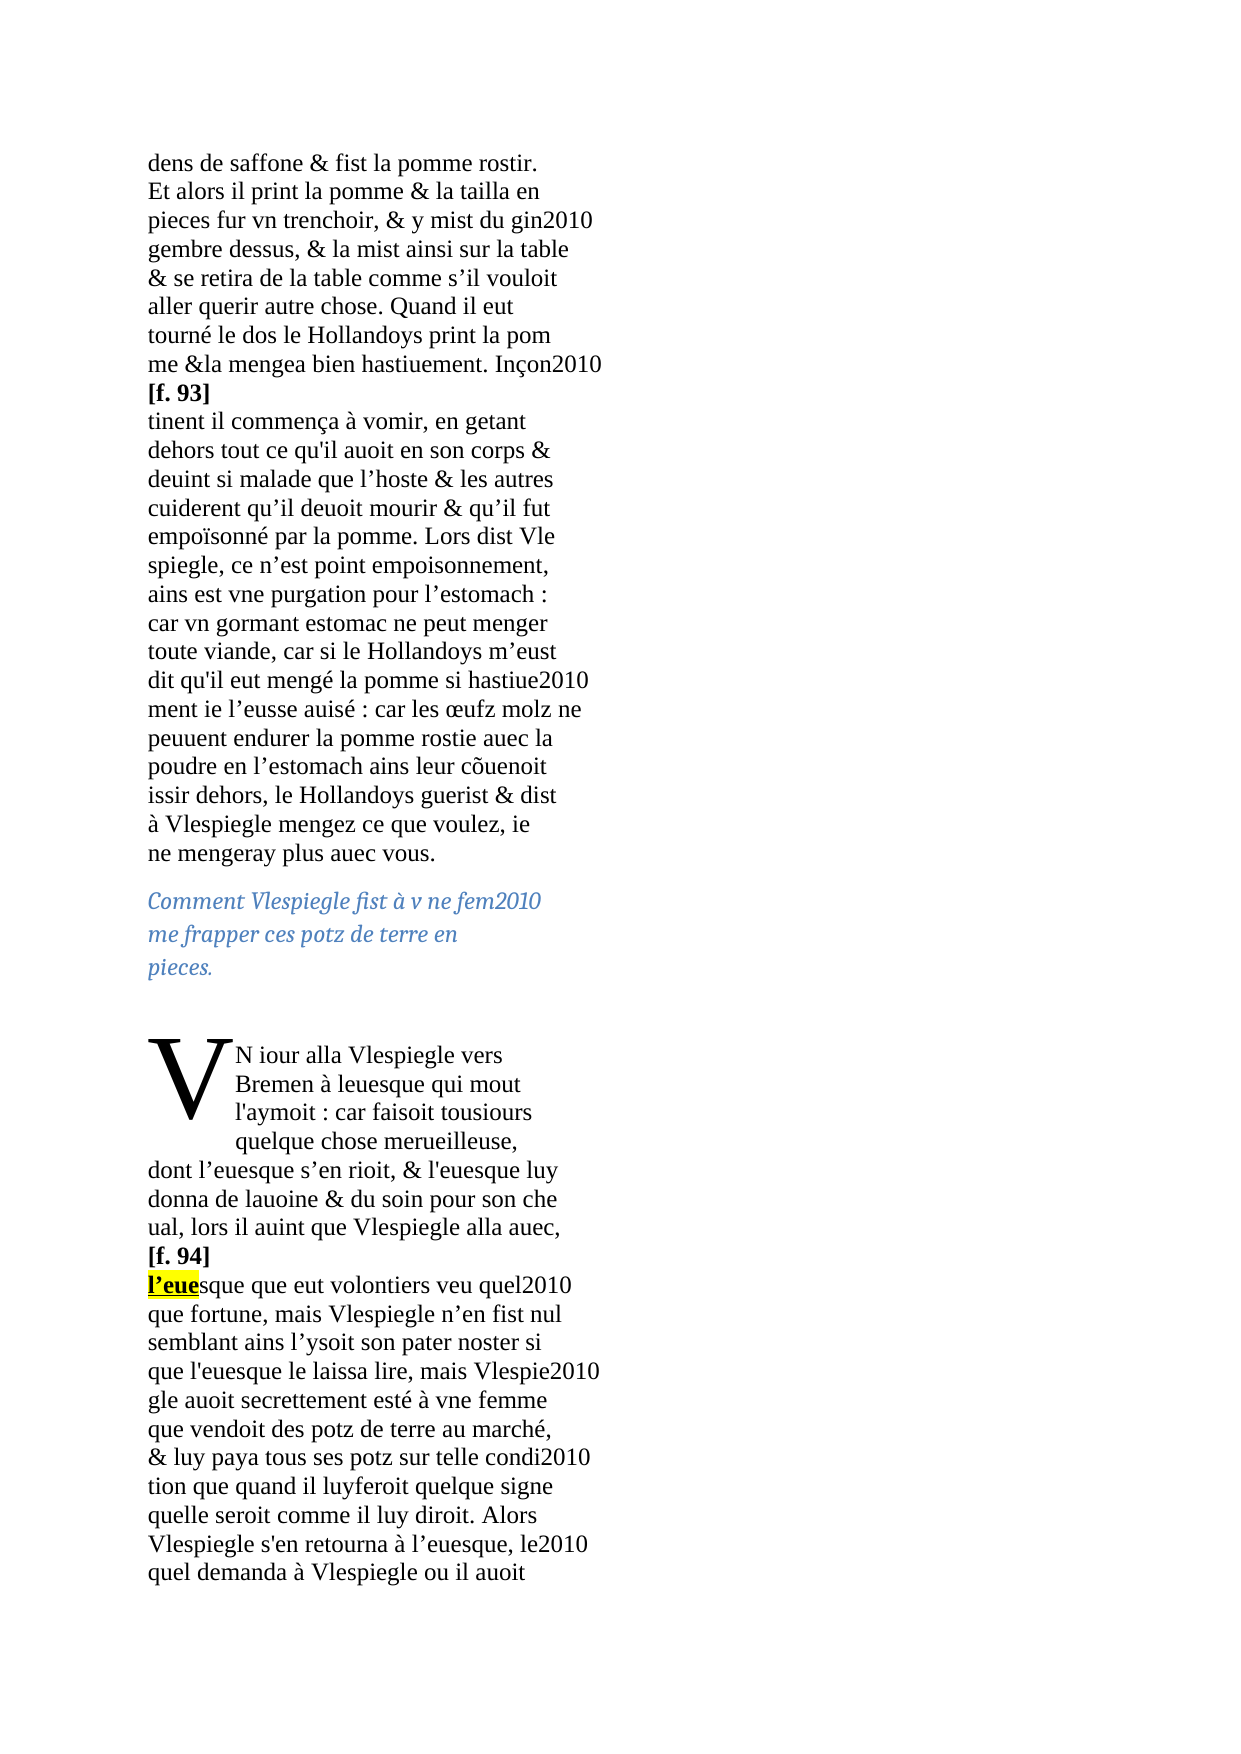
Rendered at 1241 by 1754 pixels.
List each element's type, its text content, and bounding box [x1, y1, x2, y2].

text VN iour alla Vlespiegle vers Bremen à leuesque qui mout l'aymoit : car faisoit tousiours quelque chose merueilleuse, dont l’euesque s’en rioit, & l'euesque luy donna de lauoine & du soin pour son che ual, lors il auint que Vlespiegle alla auec, [f. 94] [148, 1040, 1093, 1270]
text IN iour vint .Vlespiegle en vn logis ou estoient plu2010 sieurs Hollandoys. Et estoit deuenu malade ; si qu’il ne pouuoit méger de la chair, & fist cuyre deux œufz, lesquelz il mist deuant luy sur la table, auec les autres, la y eut vn Hollandoys qui regarda Vlespie gle pour vn païsant & dist qui estes vous, ne sauez vous menger la viande de l’ho2010 ste & print les deux œufz & les huma de2010 hors l’vn apres l’autre, & mist les escar2010 gnes vuides deuant Vlespiegle, & dist. Tenez vela la cass : les relicques sont de2010 hors, les autres s’en rioient & Vlespiegle aussi. Au soirVlespiegle alla querir vne belle pomme laquelle il vuida & mist de2010 dens de saffone & fist la pomme rostir. Et alors il print la pomme & la tailla en pieces fur vn trenchoir, & y mist du gin2010 gembre dessus, & la mist ainsi sur la table & se retira de la table comme s’il vouloit aller querir autre chose. Quand il eut tourné le dos le Hollandoys print la pom me &la mengea bien hastiuement. Inçon2010 [f. 93] [148, 148, 1093, 406]
text tinent il commença à vomir, en getant dehors tout ce qu'il auoit en son corps & deuint si malade que l’hoste & les autres cuiderent qu’il deuoit mourir & qu’il fut empoïsonné par la pomme. Lors dist Vle spiegle, ce n’est point empoisonnement, ains est vne purgation pour l’estomach : car vn gormant estomac ne peut menger toute viande, car si le Hollandoys m’eust dit qu'il eut mengé la pomme si hastiue2010 ment ie l’eusse auisé : car les œufz molz ne peuuent endurer la pomme rostie auec la poudre en l’estomach ains leur cõuenoit issir dehors, le Hollandoys guerist & dist à Vlespiegle mengez ce que voulez, ie ne mengeray plus auec vous. [148, 406, 1093, 866]
text l’euesque que eut volontiers veu quel2010 que fortune, mais Vlespiegle n’en fist nul semblant ains l’ysoit son pater noster si que l'euesque le laissa lire, mais Vlespie2010 gle auoit secrettement esté à vne femme que vendoit des potz de terre au marché, & luy paya tous ses potz sur telle condi2010 tion que quand il luyferoit quelque signe quelle seroit comme il luy diroit. Alors Vlespiegle s'en retourna à l’euesque, le2010 quel demanda à Vlespiegle ou il auoit [148, 1270, 1093, 1586]
subtitle Comment Vlespiegle fist à v ne fem2010 me frapper ces potz de terre en pieces. [148, 887, 1093, 982]
